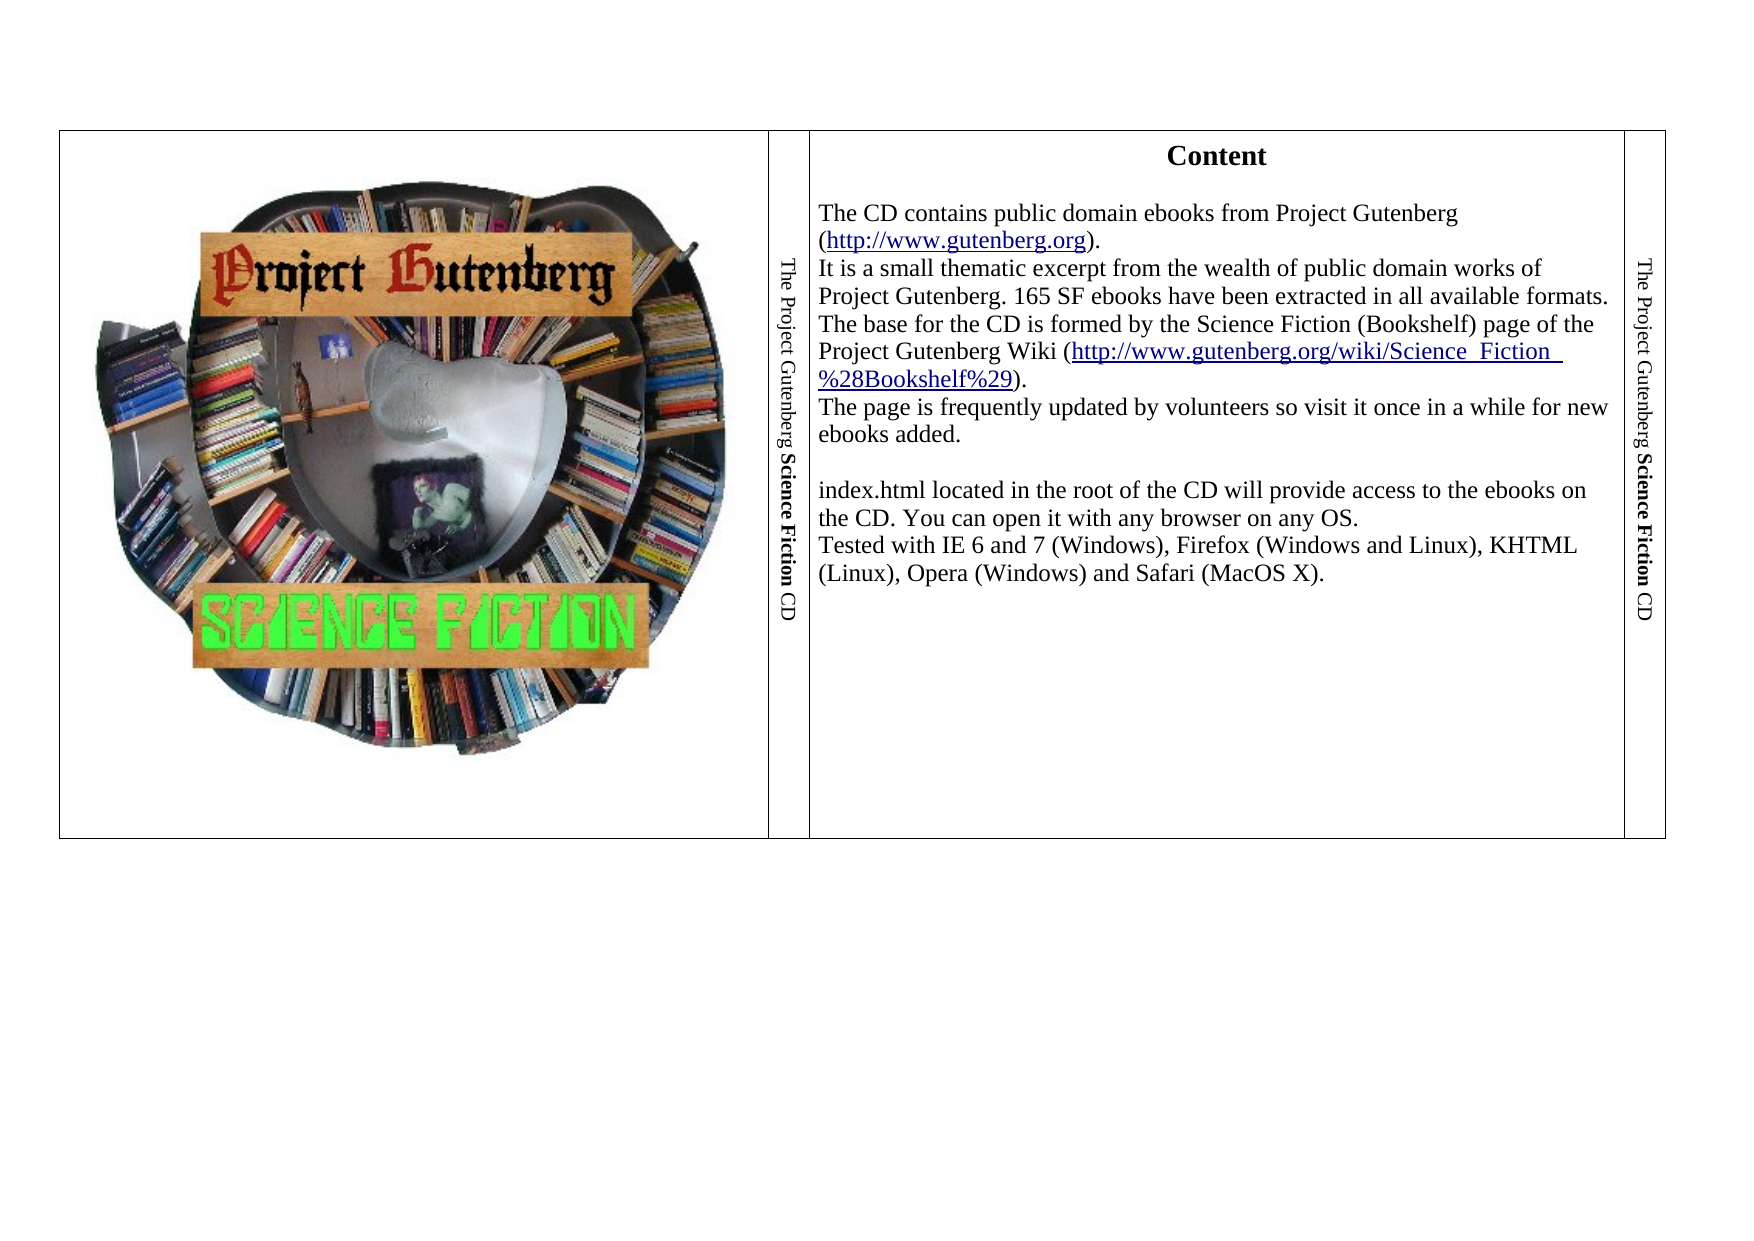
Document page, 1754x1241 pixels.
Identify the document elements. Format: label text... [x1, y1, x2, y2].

text The CD contains public domain ebooks from Project Gutenberg (http://www.gutenberg.org). [818, 199, 1615, 254]
text Content [818, 139, 1615, 171]
picture [91, 177, 736, 763]
text index.html located in the root of the CD will provide access to the ebooks on the CD. You can open it with any browser on any OS. [818, 476, 1615, 531]
text It is a small thematic excerpt from the wealth of public domain works of Project Gutenberg. 165 SF ebooks have been extracted in all available formats. The base for the CD is formed by the Science Fiction (Bookshelf) page of the Project Gutenberg Wiki (http://www.gutenberg.org/wiki/Science_Fiction_%28Bookshelf%29). [818, 254, 1615, 393]
text Tested with IE 6 and 7 (Windows), Firefox (Windows and Linux), KHTML (Linux), Opera (Windows) and Safari (MacOS X). [818, 531, 1615, 587]
text The page is frequently updated by volunteers so visit it once in a while for new ebooks added. [818, 393, 1615, 448]
text The Project Gutenberg Science Fiction CD [777, 139, 800, 622]
text The Project Gutenberg Science Fiction CD [1633, 139, 1656, 622]
